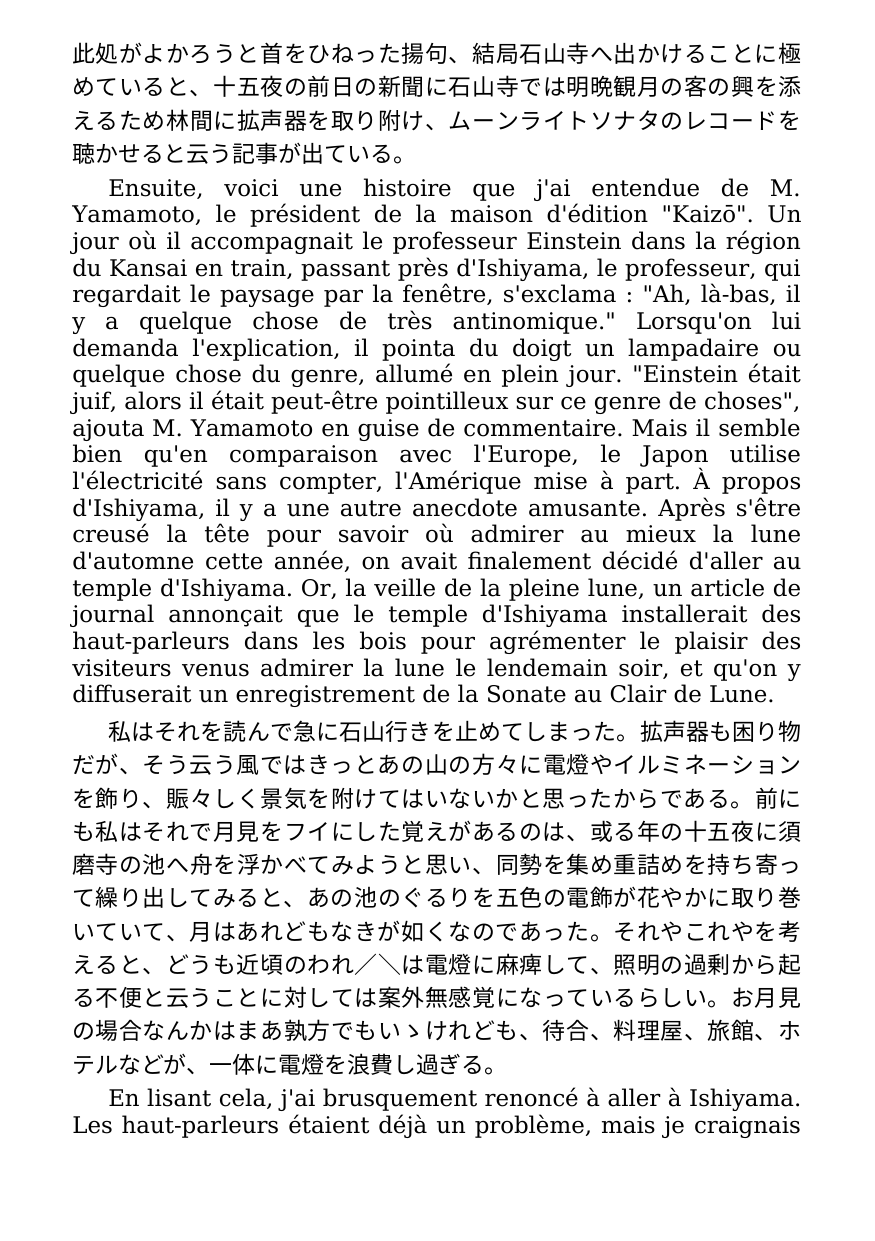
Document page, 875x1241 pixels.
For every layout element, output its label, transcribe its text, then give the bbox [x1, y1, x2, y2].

text En lisant cela, j'ai brusquement renoncé à aller à Ishiyama. Les haut-parleurs étaient déjà un problème, mais je craignais [72, 1086, 802, 1139]
text Ensuite, voici une histoire que j'ai entendue de M. Yamamoto, le président de la maison d'édition "Kaizō". Un jour où il accompagnait le professeur Einstein dans la région du Kansai en train, passant près d'Ishiyama, le professeur, qui regardait le paysage par la fenêtre, s'exclama : "Ah, là-bas, il y a quelque chose de très antinomique." Lorsqu'on lui demanda l'explication, il pointa du doigt un lampadaire ou quelque chose du genre, allumé en plein jour. "Einstein était juif, alors il était peut-être pointilleux sur ce genre de choses", ajouta M. Yamamoto en guise de commentaire. Mais il semble bien qu'en comparaison avec l'Europe, le Japon utilise l'électricité sans compter, l'Amérique mise à part. À propos d'Ishiyama, il y a une autre anecdote amusante. Après s'être creusé la tête pour savoir où admirer au mieux la lune d'automne cette année, on avait finalement décidé d'aller au temple d'Ishiyama. Or, la veille de la pleine lune, un article de journal annonçait que le temple d'Ishiyama installerait des haut-parleurs dans les bois pour agrémenter le plaisir des visiteurs venus admirer la lune le lendemain soir, et qu'on y diffuserait un enregistrement de la Sonate au Clair de Lune. [72, 175, 802, 708]
text 此処がよかろうと首をひねった揚句、結局石山寺へ出かけることに極めていると、十五夜の前日の新聞に石山寺では明晩観月の客の興を添えるため林間に拡声器を取り附け、ムーンライトソナタのレコードを聴かせると云う記事が出ている。 [72, 36, 802, 169]
text 私はそれを読んで急に石山行きを止めてしまった。拡声器も困り物だが、そう云う風ではきっとあの山の方々に電燈やイルミネーションを飾り、賑々しく景気を附けてはいないかと思ったからである。前にも私はそれで月見をフイにした覚えがあるのは、或る年の十五夜に須磨寺の池へ舟を浮かべてみようと思い、同勢を集め重詰めを持ち寄って繰り出してみると、あの池のぐるりを五色の電飾が花やかに取り巻いていて、月はあれどもなきが如くなのであった。それやこれやを考えると、どうも近頃のわれ／＼は電燈に麻痺して、照明の過剰から起る不便と云うことに対しては案外無感覚になっているらしい。お月見の場合なんかはまあ孰方でもいゝけれども、待合、料理屋、旅館、ホテルなどが、一体に電燈を浪費し過ぎる。 [72, 714, 802, 1080]
